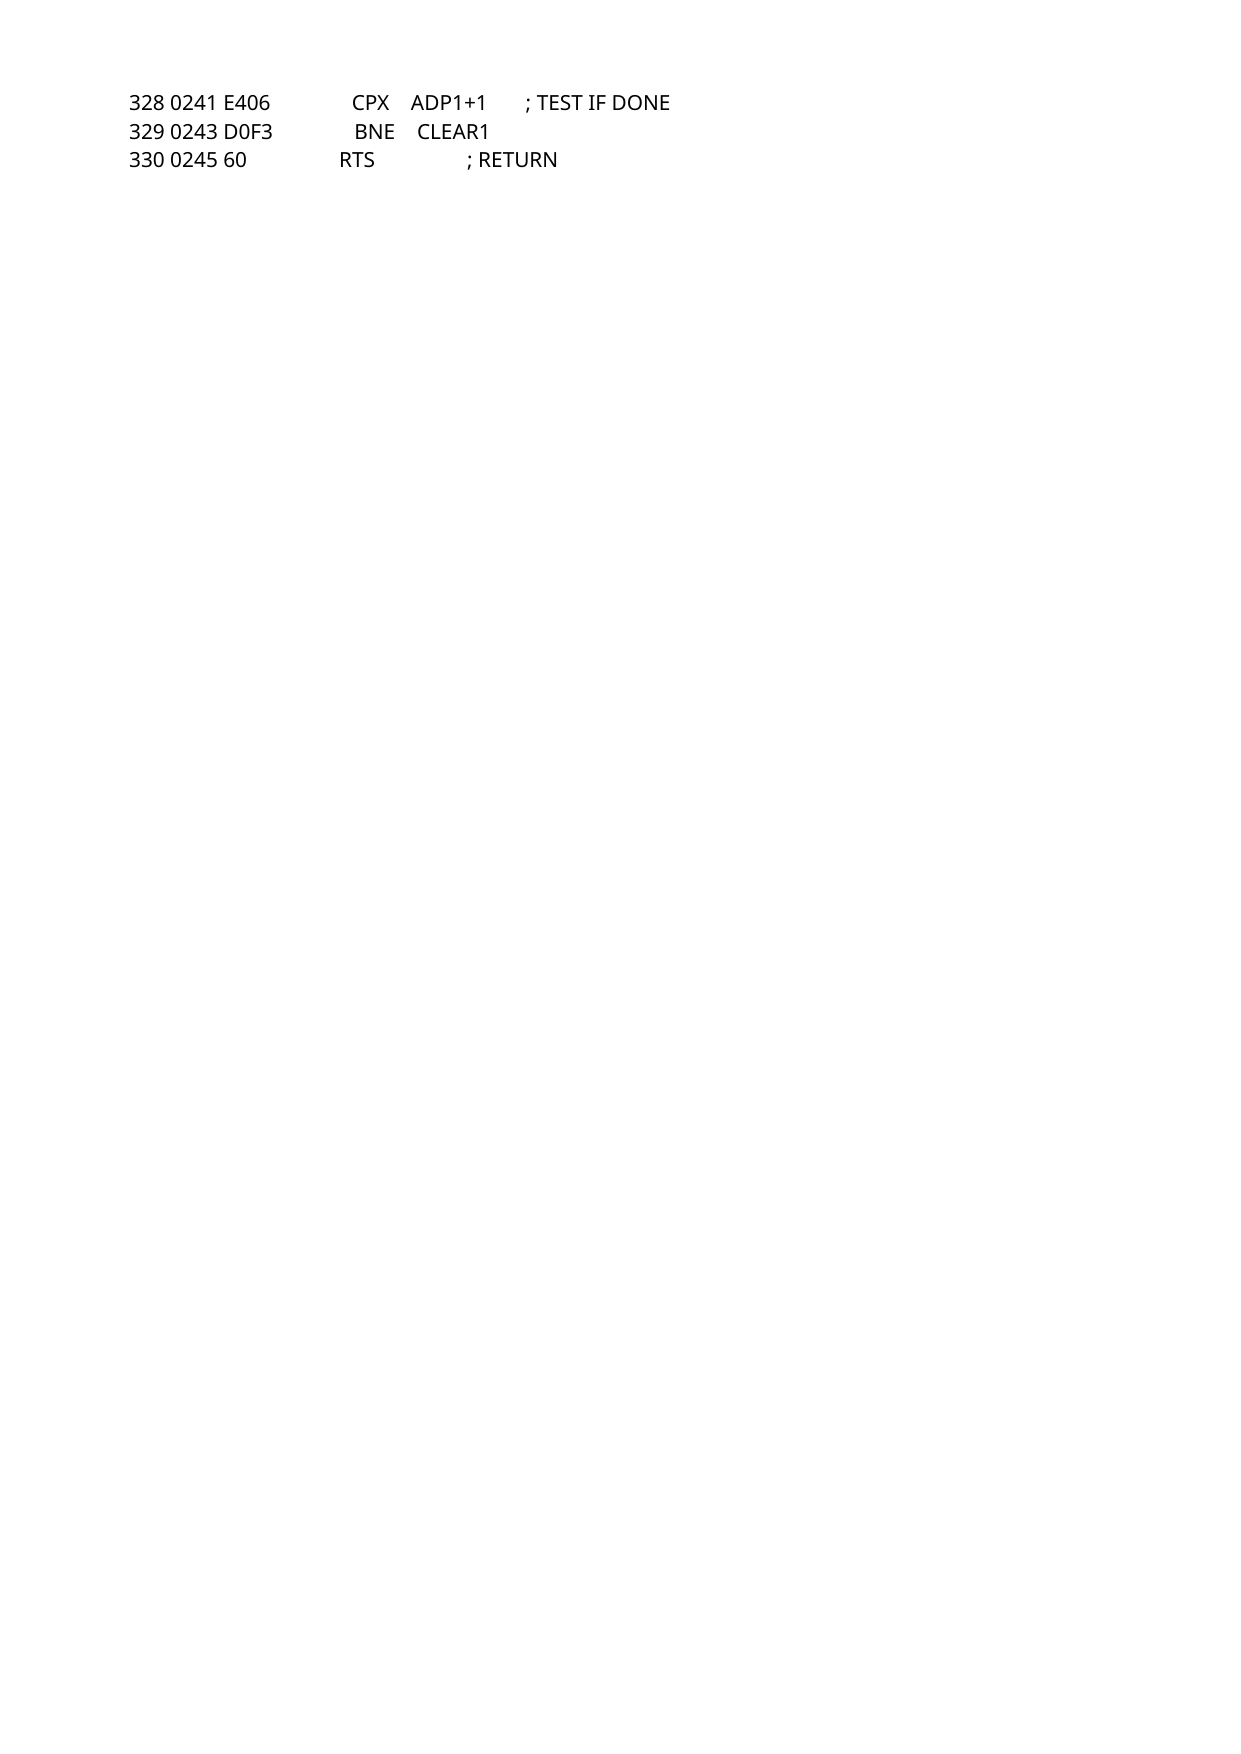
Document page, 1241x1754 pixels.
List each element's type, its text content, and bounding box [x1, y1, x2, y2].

text 328 0241 E406 CPX ADP1+1 ; TEST IF DONE [118, 88, 1152, 117]
text 330 0245 60 RTS ; RETURN [118, 145, 1152, 174]
text 329 0243 D0F3 BNE CLEAR1 [118, 117, 1152, 145]
